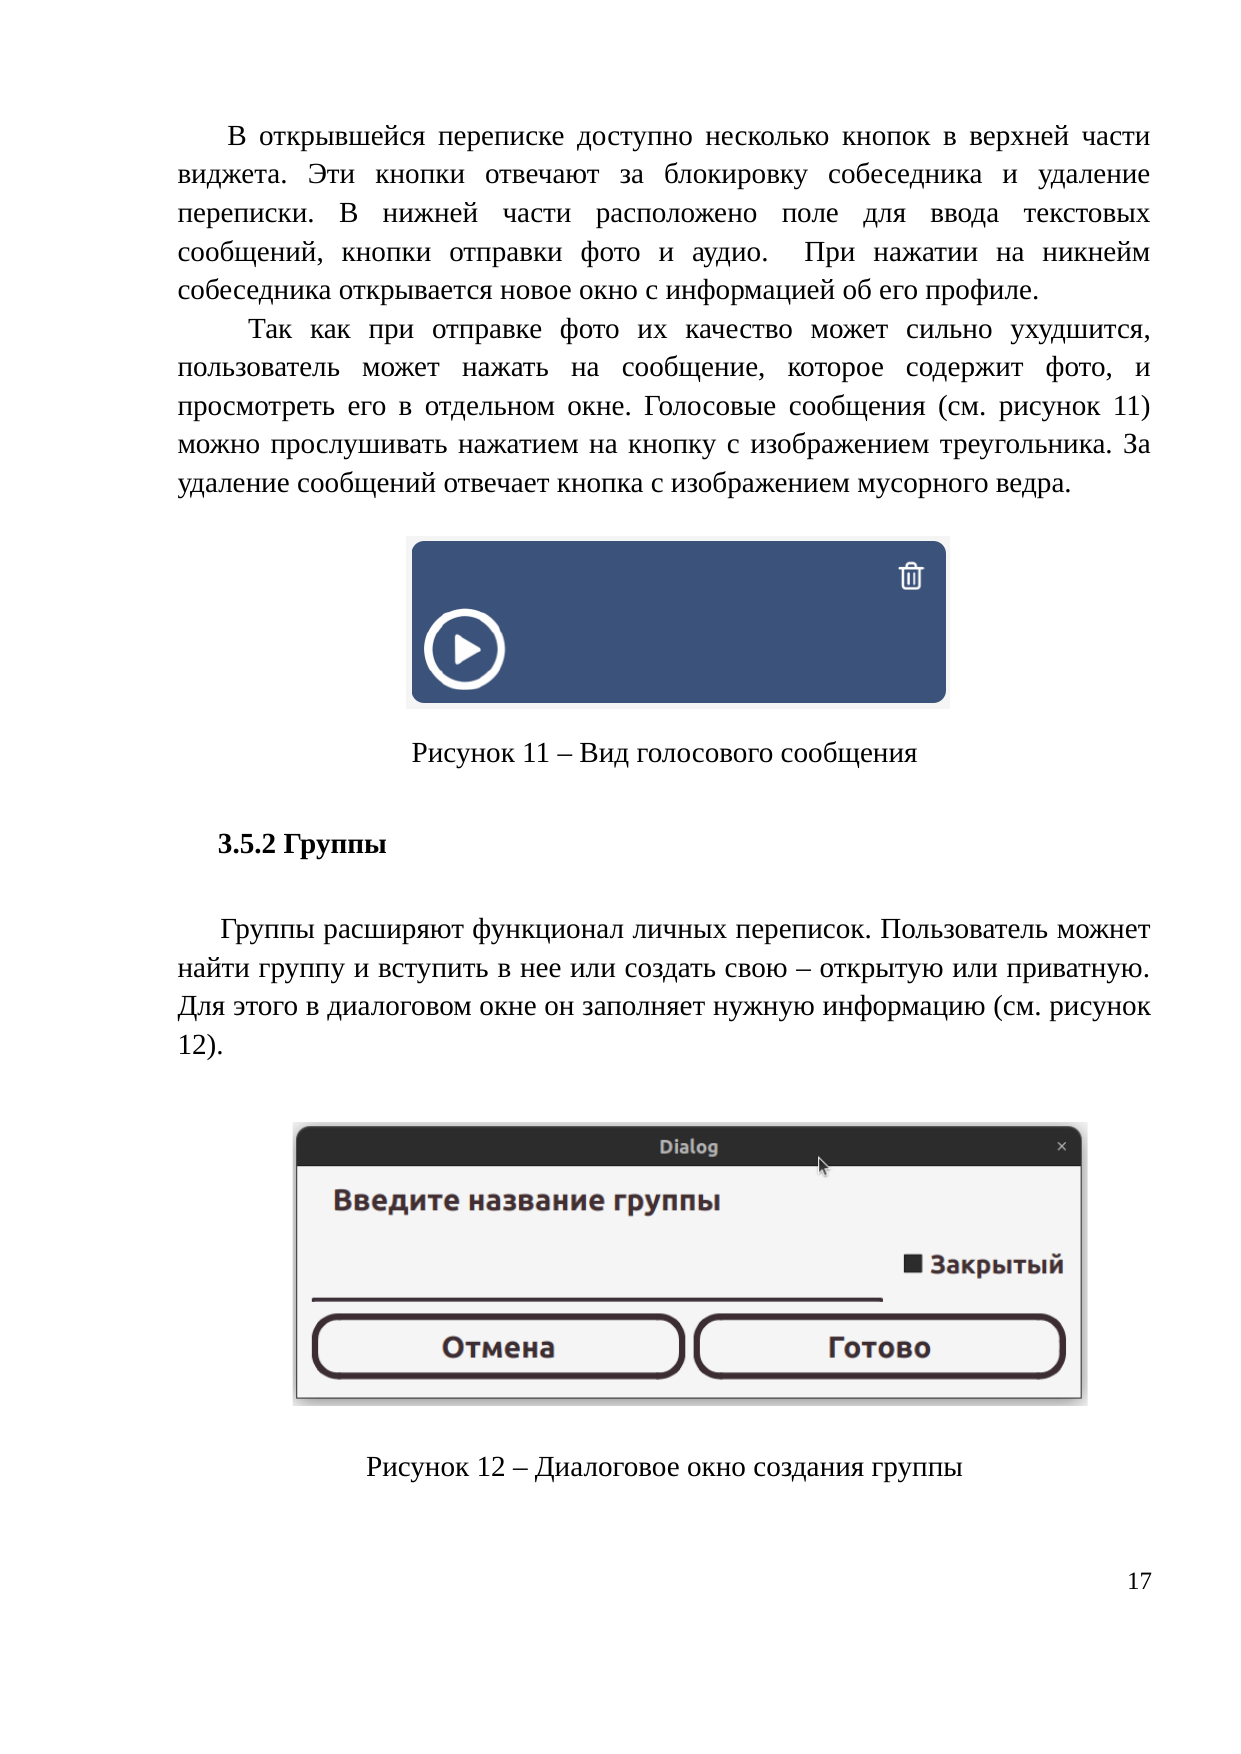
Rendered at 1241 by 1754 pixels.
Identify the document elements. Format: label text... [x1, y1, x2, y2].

text Группы расширяют функционал личных переписок. Пользователь можнет найти группу и вступить в нее или создать свою – открытую или приватную. Для этого в диалоговом окне он заполняет нужную информацию (см. рисунок 12). [177, 911, 1152, 1060]
text Так как при отправке фото их качество может сильно ухудшится, пользователь может нажать на сообщение, которое содержит фото, и просмотреть его в отдельном окне. Голосовые сообщения (см. рисунок 11) можно прослушивать нажатием на кнопку с изображением треугольника. За удаление сообщений отвечает кнопка с изображением мусорного ведра. [177, 311, 1152, 498]
subtitle 3.5.2 Группы [177, 826, 1152, 860]
picture [405, 536, 951, 709]
text Рисунок 11 – Вид голосового сообщения [177, 735, 1152, 768]
text Рисунок 12 – Диалоговое окно создания группы [177, 1449, 1152, 1482]
picture [292, 1122, 1088, 1406]
text В открывшейся переписке доступно несколько кнопок в верхней части виджета. Эти кнопки отвечают за блокировку собеседника и удаление переписки. В нижней части расположено поле для ввода текстовых сообщений, кнопки отправки фото и аудио. При нажатии на никнейм собеседника открывается новое окно с информацией об его профиле. [177, 118, 1152, 306]
